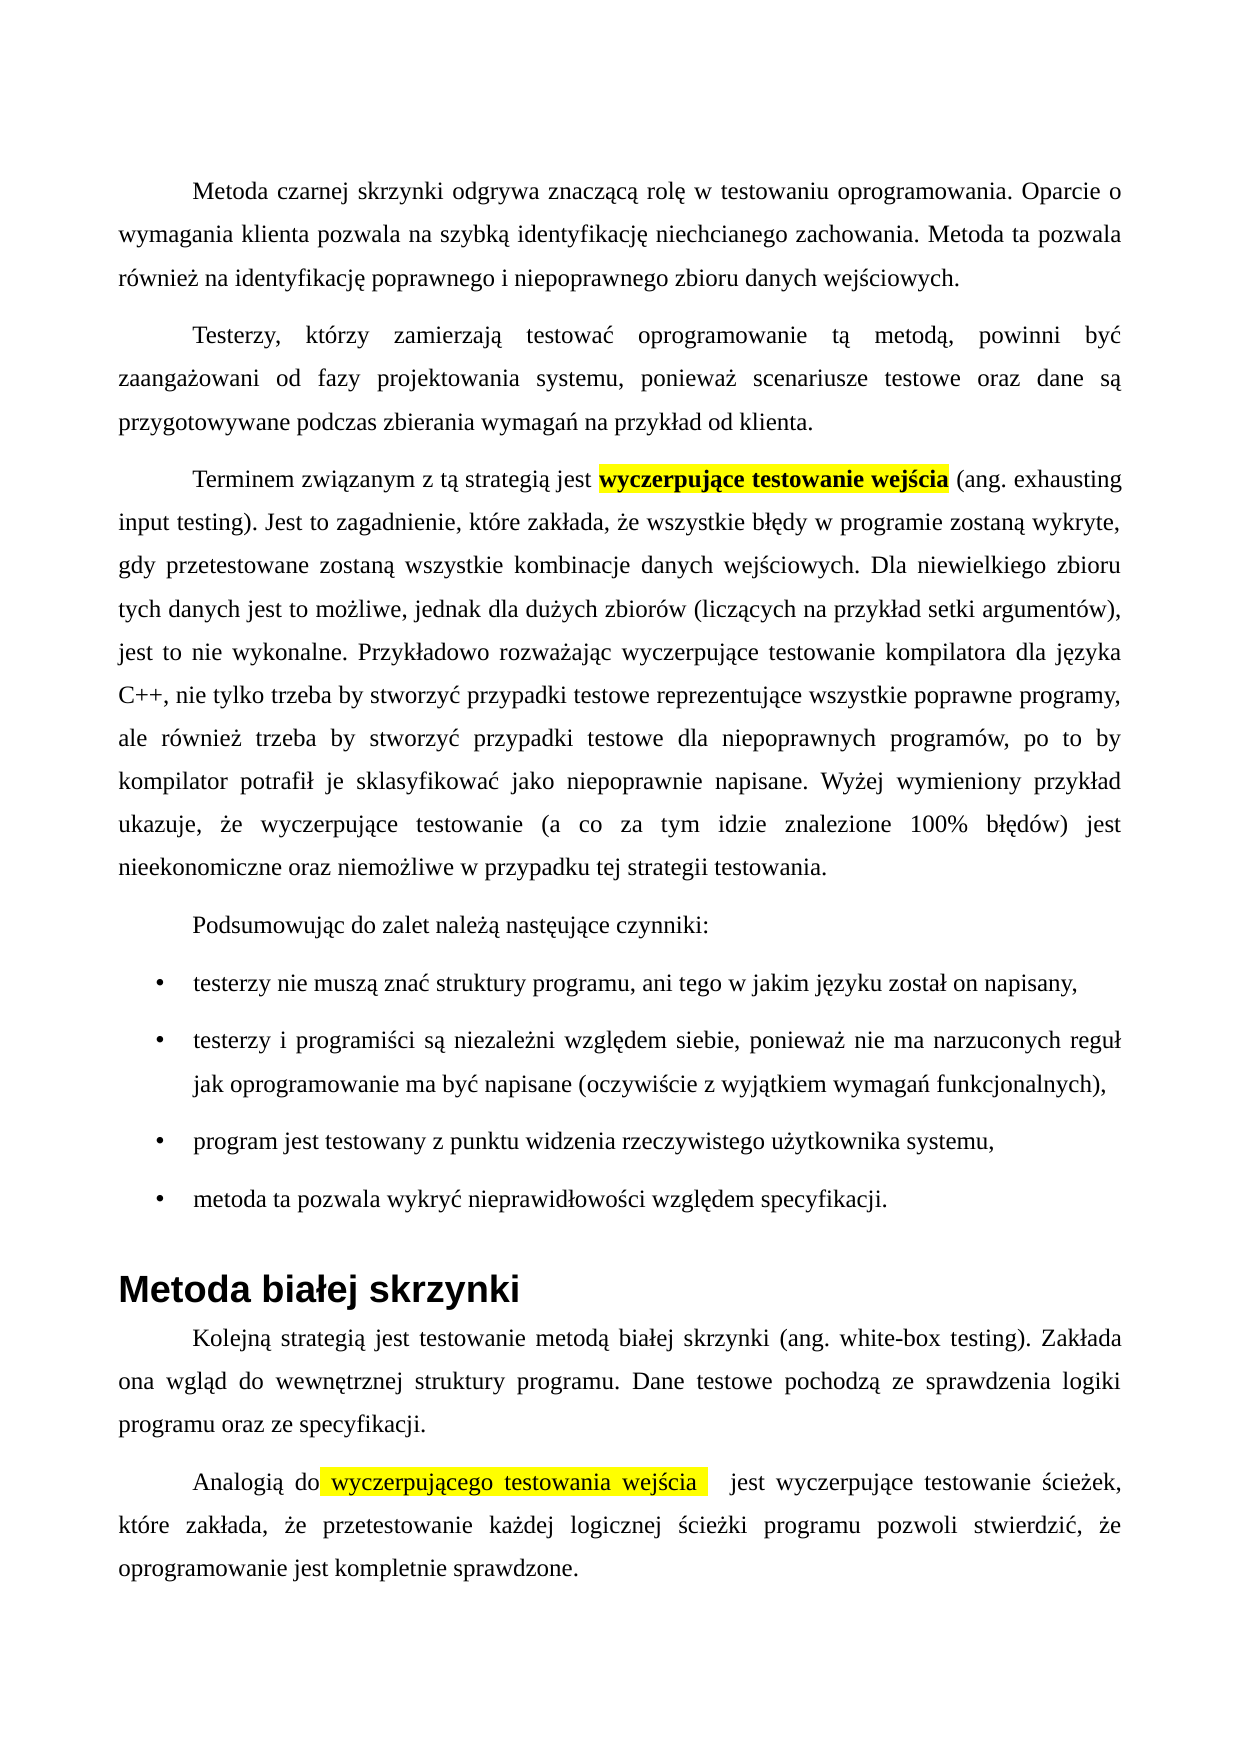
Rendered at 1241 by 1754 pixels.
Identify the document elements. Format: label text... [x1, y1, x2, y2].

text Podsumowując do zalet należą nastęujące czynniki: [118, 910, 1122, 939]
list program jest testowany z punktu widzenia rzeczywistego użytkownika systemu, [156, 1126, 1122, 1155]
text Testerzy, którzy zamierzają testować oprogramowanie tą metodą, powinni być zaangażowani od fazy projektowania systemu, ponieważ scenariusze testowe oraz dane są przygotowywane podczas zbierania wymagań na przykład od klienta. [118, 320, 1122, 435]
subtitle Metoda białej skrzynki [118, 1267, 1122, 1310]
list testerzy i programiści są niezależni względem siebie, ponieważ nie ma narzuconych reguł jak oprogramowanie ma być napisane (oczywiście z wyjątkiem wymagań funkcjonalnych), [156, 1026, 1122, 1097]
list testerzy nie muszą znać struktury programu, ani tego w jakim języku został on napisany, [156, 968, 1122, 997]
text Metoda czarnej skrzynki odgrywa znaczącą rolę w testowaniu oprogramowania. Oparcie o wymagania klienta pozwala na szybką identyfikację niechcianego zachowania. Metoda ta pozwala również na identyfikację poprawnego i niepoprawnego zbioru danych wejściowych. [118, 176, 1122, 291]
text Kolejną strategią jest testowanie metodą białej skrzynki (ang. white-box testing). Zakłada ona wgląd do wewnętrznej struktury programu. Dane testowe pochodzą ze sprawdzenia logiki programu oraz ze specyfikacji. [118, 1323, 1122, 1438]
text Analogią do wyczerpującego testowania wejścia jest wyczerpujące testowanie ścieżek, które zakłada, że przetestowanie każdej logicznej ścieżki programu pozwoli stwierdzić, że oprogramowanie jest kompletnie sprawdzone. [118, 1467, 1122, 1582]
list metoda ta pozwala wykryć nieprawidłowości względem specyfikacji. [156, 1184, 1122, 1213]
text Terminem związanym z tą strategią jest wyczerpujące testowanie wejścia (ang. exhausting input testing). Jest to zagadnienie, które zakłada, że wszystkie błędy w programie zostaną wykryte, gdy przetestowane zostaną wszystkie kombinacje danych wejściowych. Dla niewielkiego zbioru tych danych jest to możliwe, jednak dla dużych zbiorów (liczących na przykład setki argumentów), jest to nie wykonalne. Przykładowo rozważając wyczerpujące testowanie kompilatora dla języka C++, nie tylko trzeba by stworzyć przypadki testowe reprezentujące wszystkie poprawne programy, ale również trzeba by stworzyć przypadki testowe dla niepoprawnych programów, po to by kompilator potrafił je sklasyfikować jako niepoprawnie napisane. Wyżej wymieniony przykład ukazuje, że wyczerpujące testowanie (a co za tym idzie znalezione 100% błędów) jest nieekonomiczne oraz niemożliwe w przypadku tej strategii testowania. [118, 464, 1122, 881]
